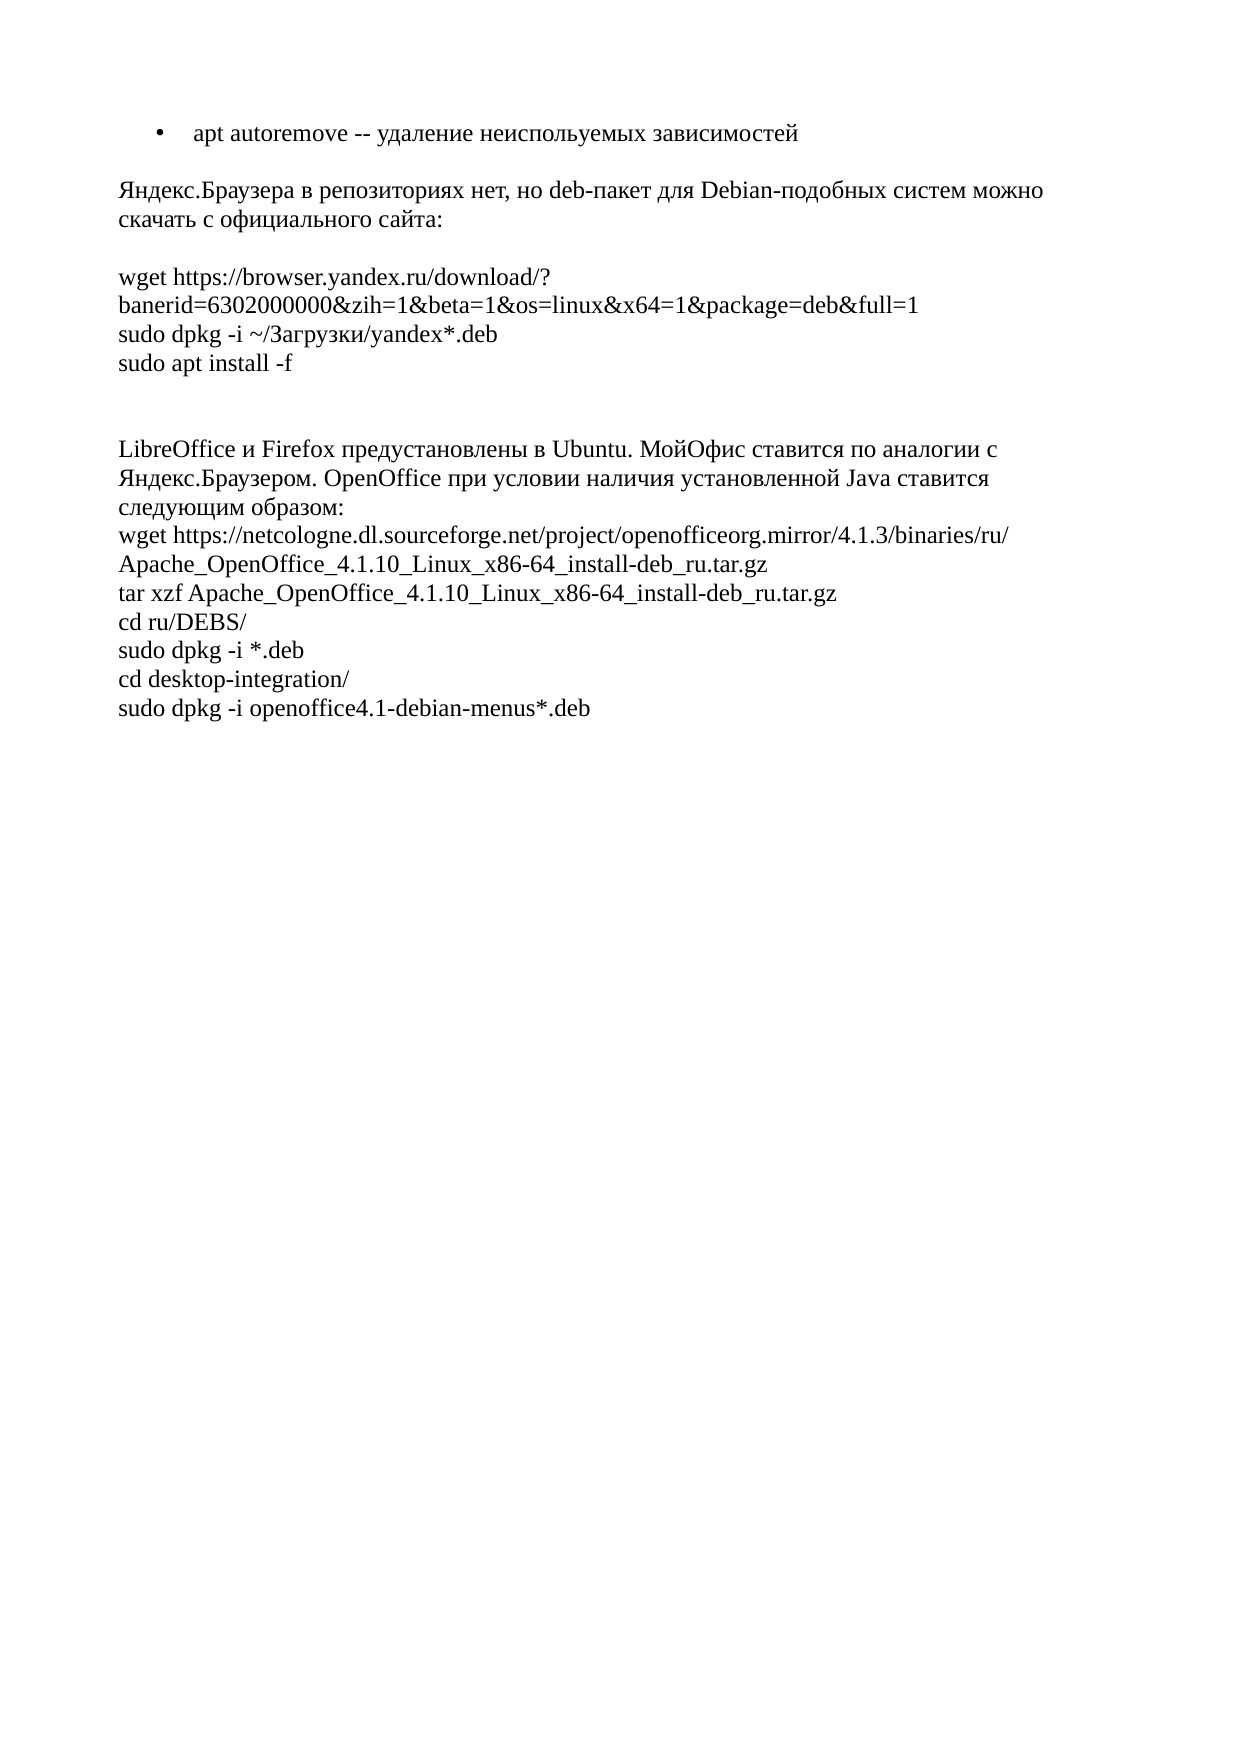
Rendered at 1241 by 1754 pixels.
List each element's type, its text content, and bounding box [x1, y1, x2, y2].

text LibreOffice и Firefox предустановлены в Ubuntu. МойОфис ставится по аналогии с Яндекс.Браузером. OpenOffice при условии наличия установленной Java ставится следующим образом: [118, 434, 1122, 521]
text cd ru/DEBS/ [118, 607, 1122, 636]
text Яндекс.Браузера в репозиториях нет, но deb-пакет для Debian-подобных систем можно скачать с официального сайта: [118, 176, 1122, 233]
text sudo dpkg -i ~/Загрузки/yandex*.deb [118, 319, 1122, 348]
text cd desktop-integration/ [118, 664, 1122, 693]
text wget https://netcologne.dl.sourceforge.net/project/openofficeorg.mirror/4.1.3/binaries/ru/Apache_OpenOffice_4.1.10_Linux_x86-64_install-deb_ru.tar.gz [118, 521, 1122, 578]
text sudo apt install -f [118, 348, 1122, 377]
text tar xzf Apache_OpenOffice_4.1.10_Linux_x86-64_install-deb_ru.tar.gz [118, 578, 1122, 607]
list apt autoremove -- удаление неиспольуемых зависимостей [156, 118, 1122, 147]
text sudo dpkg -i *.deb [118, 636, 1122, 664]
text wget https://browser.yandex.ru/download/?banerid=6302000000&zih=1&beta=1&os=linux&x64=1&package=deb&full=1 [118, 262, 1122, 319]
text sudo dpkg -i openoffice4.1-debian-menus*.deb [118, 693, 1122, 722]
